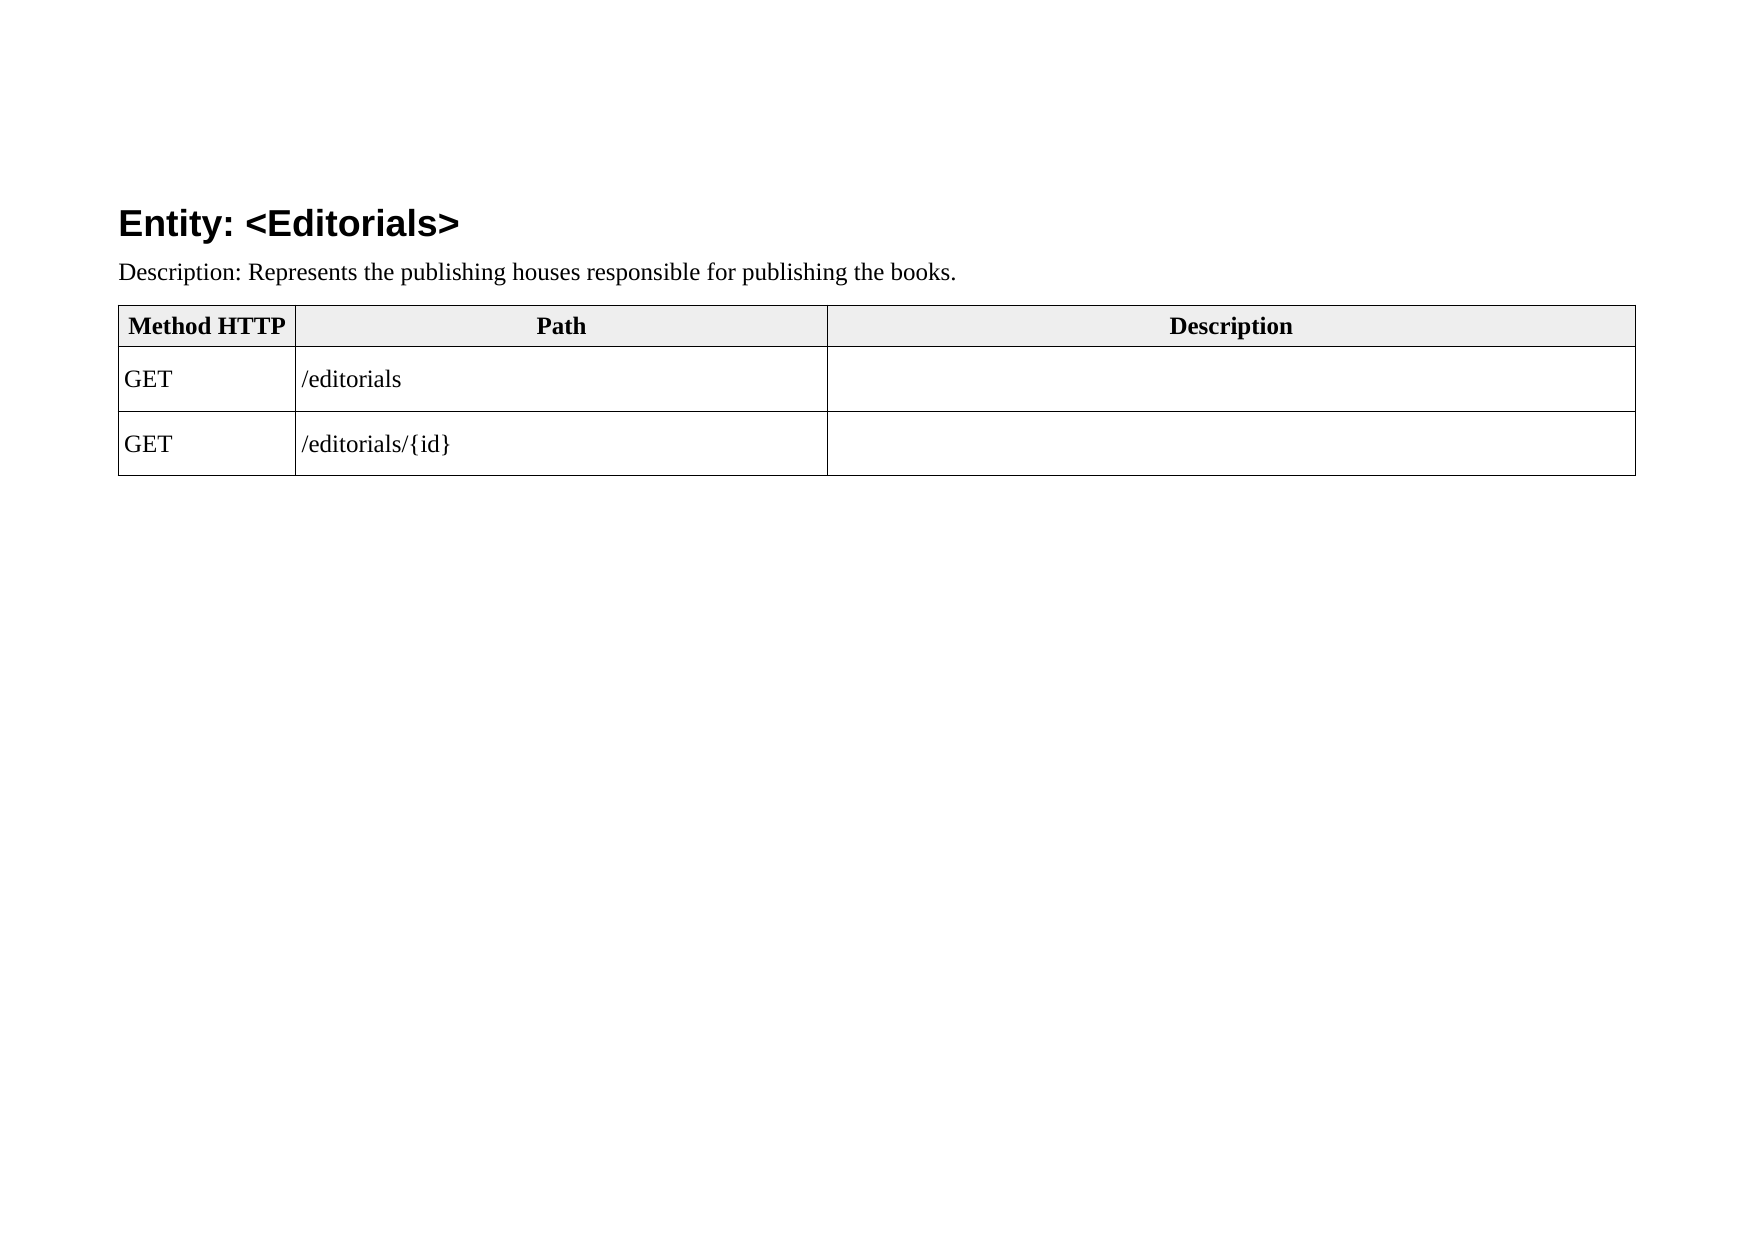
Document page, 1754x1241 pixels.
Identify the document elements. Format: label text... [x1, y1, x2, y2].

subtitle Entity: <Editorials> [118, 201, 1636, 244]
table_cell /editorials [296, 347, 827, 411]
table_header Description [828, 306, 1635, 346]
table_cell GET [119, 347, 295, 411]
table_cell GET [119, 412, 295, 475]
table_header Method HTTP [119, 306, 295, 346]
text Description: Represents the publishing houses responsible for publishing the books. [118, 257, 1636, 286]
table_cell [828, 412, 1635, 475]
table_header Path [296, 306, 827, 346]
table_cell /editorials/{id} [296, 412, 827, 475]
table_cell [828, 347, 1635, 411]
